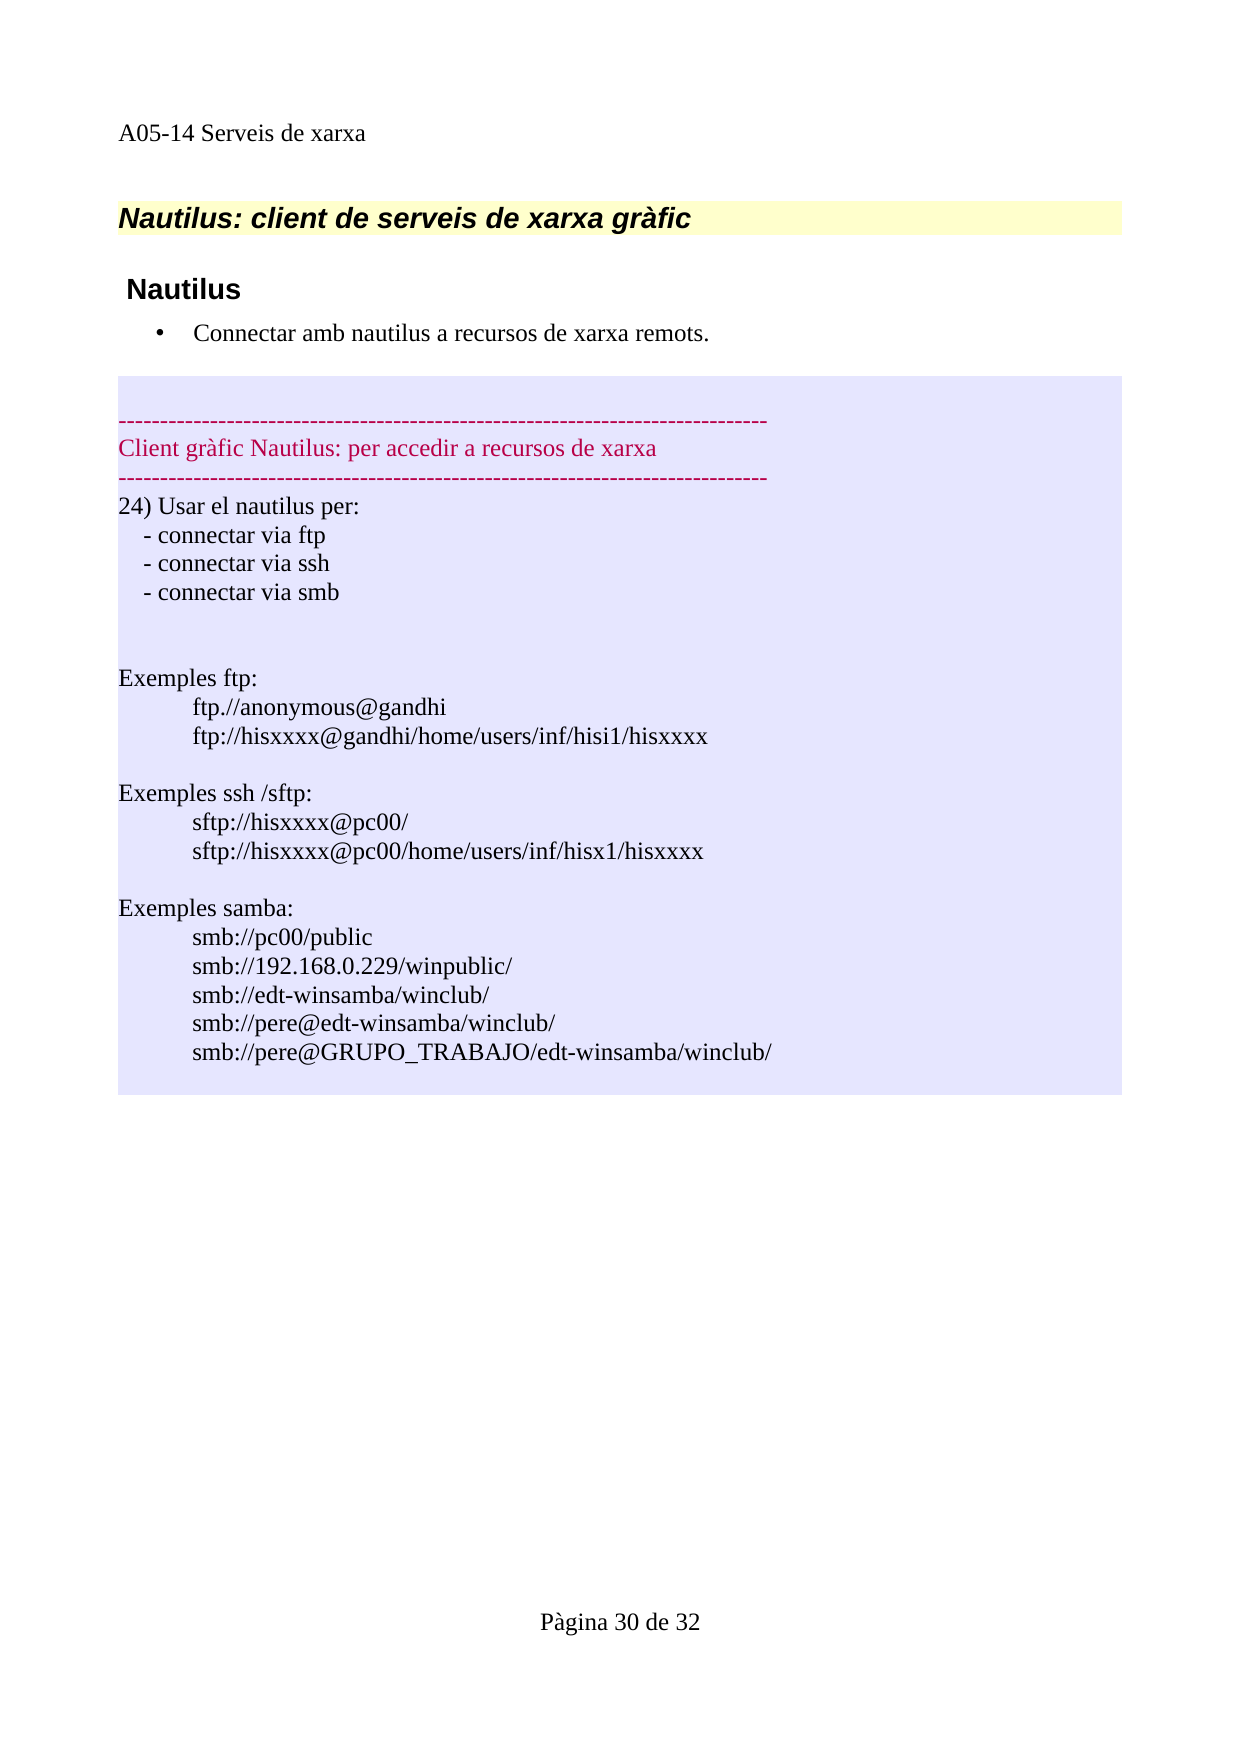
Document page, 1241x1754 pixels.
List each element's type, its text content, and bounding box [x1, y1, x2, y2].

text smb://pere@edt-winsamba/winclub/ [118, 1008, 1122, 1037]
text smb://edt-winsamba/winclub/ [118, 980, 1122, 1008]
text - connectar via smb [118, 577, 1122, 606]
text Exemples samba: [118, 893, 1122, 922]
text smb://pere@GRUPO_TRABAJO/edt-winsamba/winclub/ [118, 1037, 1122, 1066]
text ftp://hisxxxx@gandhi/home/users/inf/hisi1/hisxxxx [118, 721, 1122, 750]
text smb://pc00/public [118, 922, 1122, 951]
text smb://192.168.0.229/winpublic/ [118, 951, 1122, 980]
subtitle Nautilus [118, 272, 1122, 306]
text sftp://hisxxxx@pc00/home/users/inf/hisx1/hisxxxx [118, 836, 1122, 865]
list Connectar amb nautilus a recursos de xarxa remots. [156, 318, 1122, 347]
text Exemples ftp: [118, 663, 1122, 692]
text ------------------------------------------------------------------------------ [118, 462, 1122, 491]
text - connectar via ssh [118, 548, 1122, 577]
text ftp.//anonymous@gandhi [118, 692, 1122, 721]
text Client gràfic Nautilus: per accedir a recursos de xarxa [118, 433, 1122, 462]
text Exemples ssh /sftp: [118, 778, 1122, 807]
text ------------------------------------------------------------------------------ [118, 405, 1122, 433]
text - connectar via ftp [118, 520, 1122, 548]
subtitle Nautilus: client de serveis de xarxa gràfic [118, 201, 1122, 235]
text 24) Usar el nautilus per: [118, 491, 1122, 520]
text sftp://hisxxxx@pc00/ [118, 807, 1122, 836]
